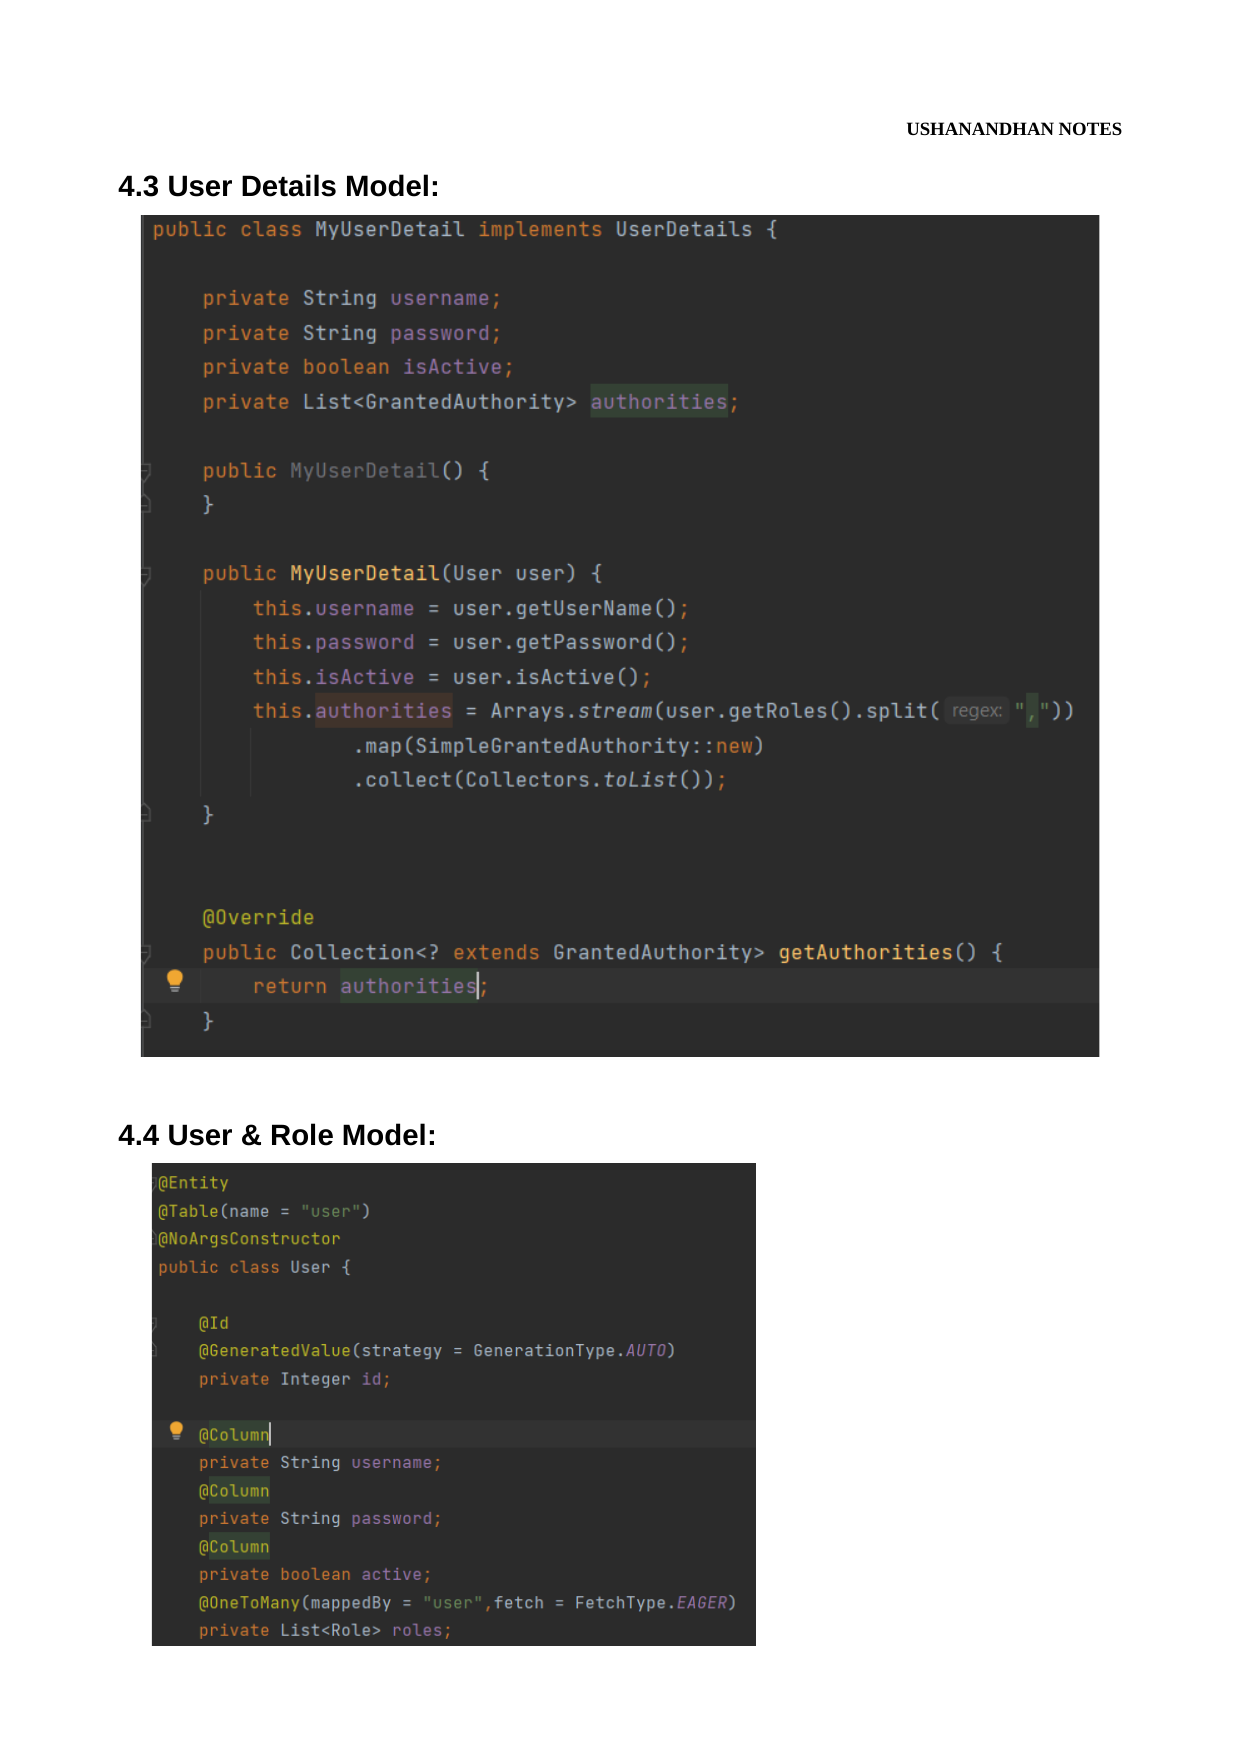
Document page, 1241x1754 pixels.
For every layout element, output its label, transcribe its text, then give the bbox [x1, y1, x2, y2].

subtitle 4.3 User Details Model: [118, 169, 1122, 203]
subtitle 4.4 User & Role Model: [118, 1117, 1122, 1151]
picture [140, 215, 1100, 1057]
picture [151, 1163, 756, 1646]
